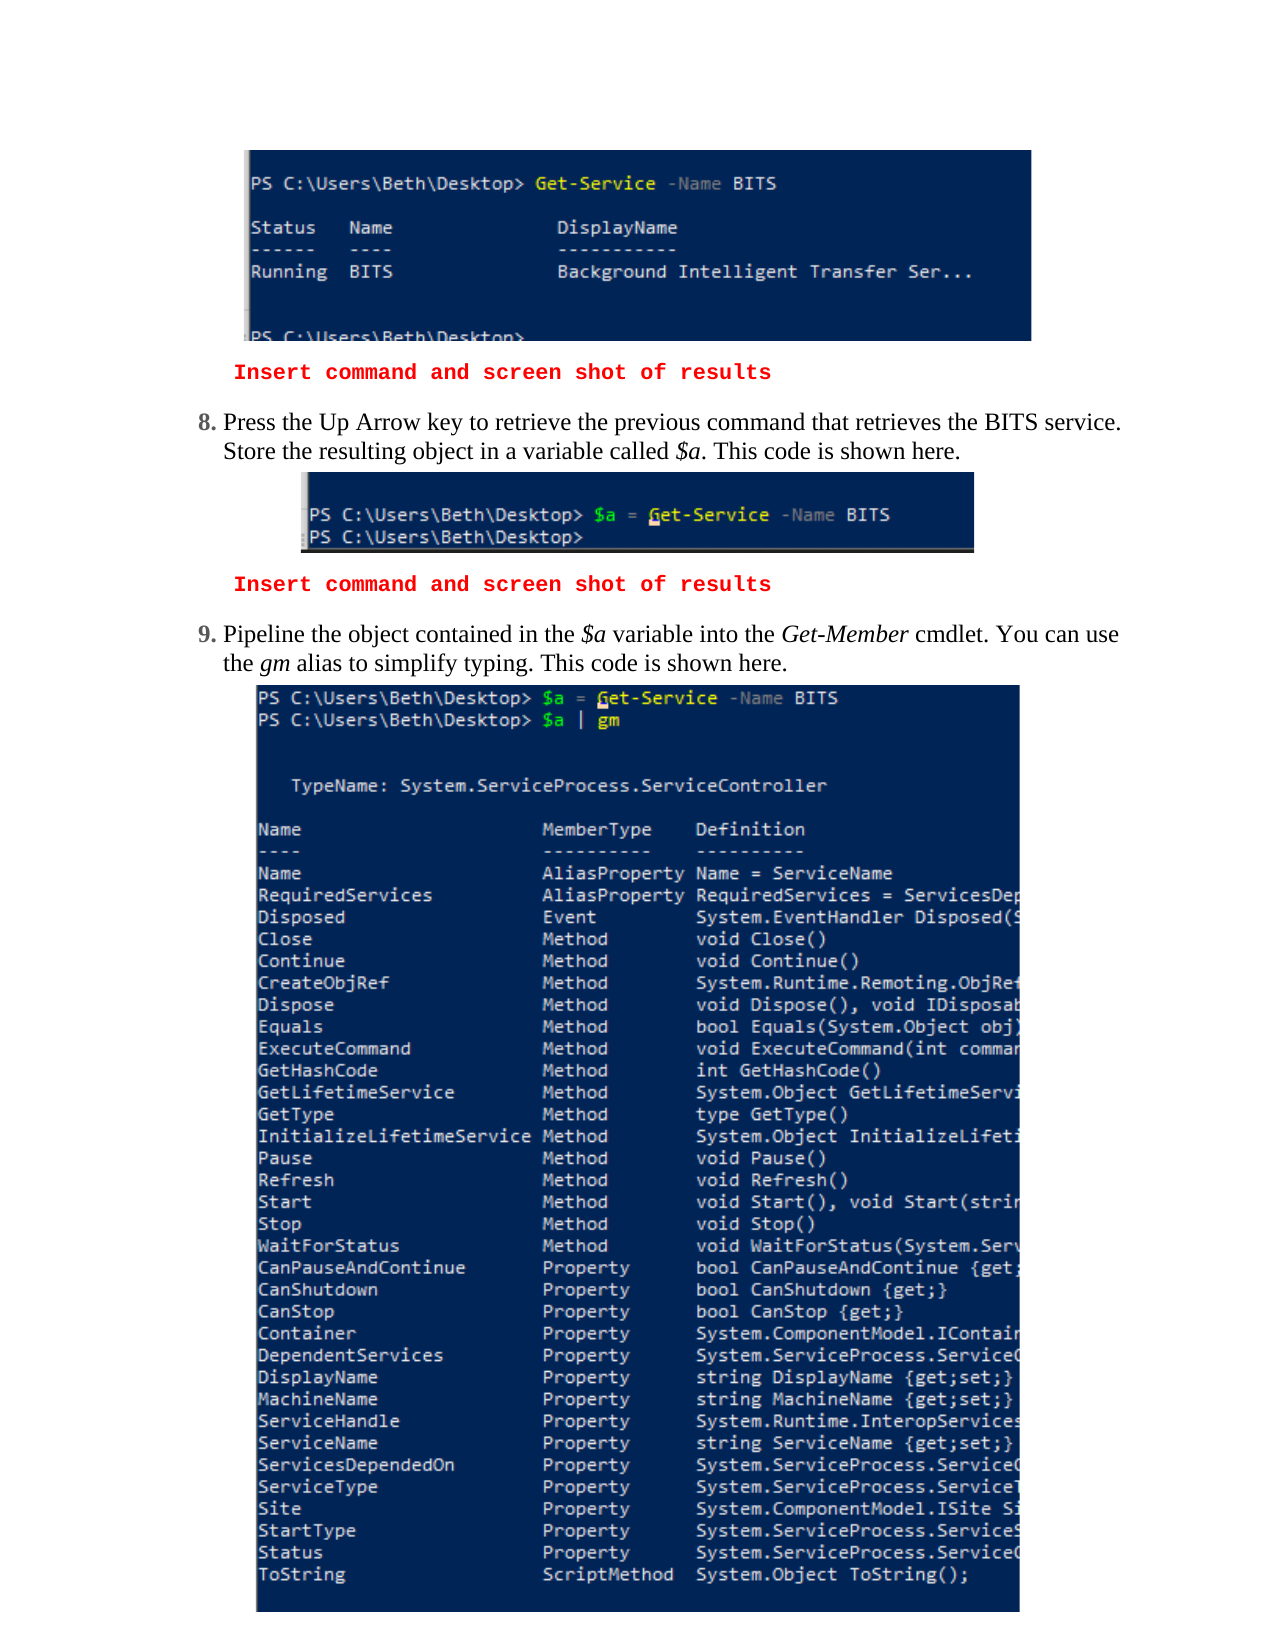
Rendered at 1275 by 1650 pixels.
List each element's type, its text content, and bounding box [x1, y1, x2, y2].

picture [300, 472, 975, 553]
text Insert command and screen shot of results [233, 201, 1125, 386]
picture [243, 150, 1032, 341]
picture [255, 685, 1020, 1612]
text Insert command and screen shot of results [233, 524, 1125, 598]
text 9. Pipeline the object contained in the $a variable into the Get-Member cmdlet. You can use the gm alias to simplify typing. This code is shown here. [198, 619, 1125, 677]
text 8. Press the Up Arrow key to retrieve the previous command that retrieves the BITS service. Store the resulting object in a variable called $a. This code is shown here. [198, 407, 1125, 464]
